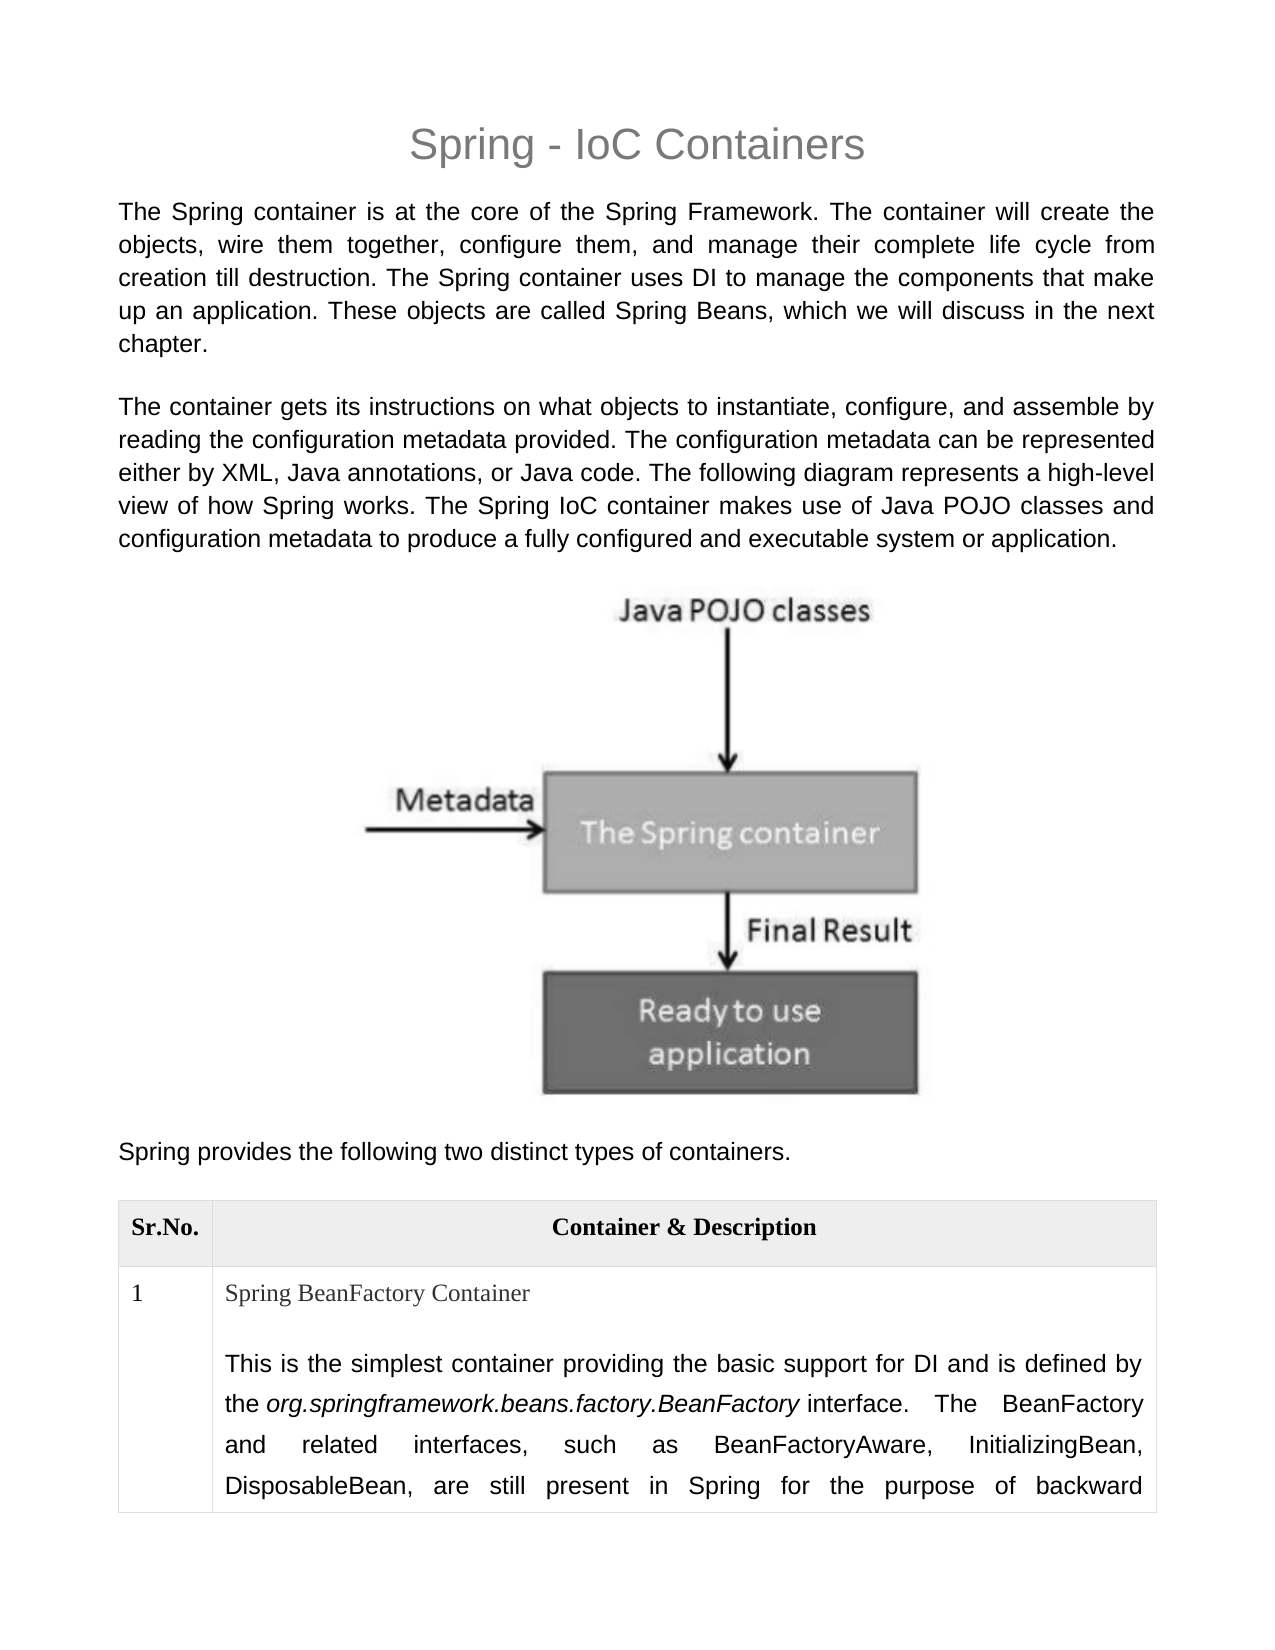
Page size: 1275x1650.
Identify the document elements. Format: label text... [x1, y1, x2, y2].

picture [343, 586, 932, 1104]
table_header Sr.No. [119, 1201, 212, 1266]
text Spring provides the following two distinct types of containers. [118, 1137, 1157, 1166]
table_cell Spring BeanFactory Container This is the simplest container providing the basic support for DI and is defined by the org.springframework.beans.factory.BeanFactory interface. The BeanFactory and related interfaces, such as BeanFactoryAware, InitializingBean, DisposableBean, are still present in Spring for the purpose of backward [213, 1267, 1156, 1512]
text The Spring container is at the core of the Spring Framework. The container will create the objects, wire them together, configure them, and manage their complete life cycle from creation till destruction. The Spring container uses DI to manage the components that make up an application. These objects are called Spring Beans, which we will discuss in the next chapter. [118, 197, 1157, 358]
table_header Container & Description [213, 1201, 1156, 1266]
text The container gets its instructions on what objects to instantiate, configure, and assemble by reading the configuration metadata provided. The configuration metadata can be represented either by XML, Java annotations, or Java code. The following diagram represents a high-level view of how Spring works. The Spring IoC container makes use of Java POJO classes and configuration metadata to produce a fully configured and executable system or application. [118, 392, 1157, 553]
subtitle Spring - IoC Containers [118, 118, 1157, 168]
table_cell 1 [119, 1267, 212, 1512]
